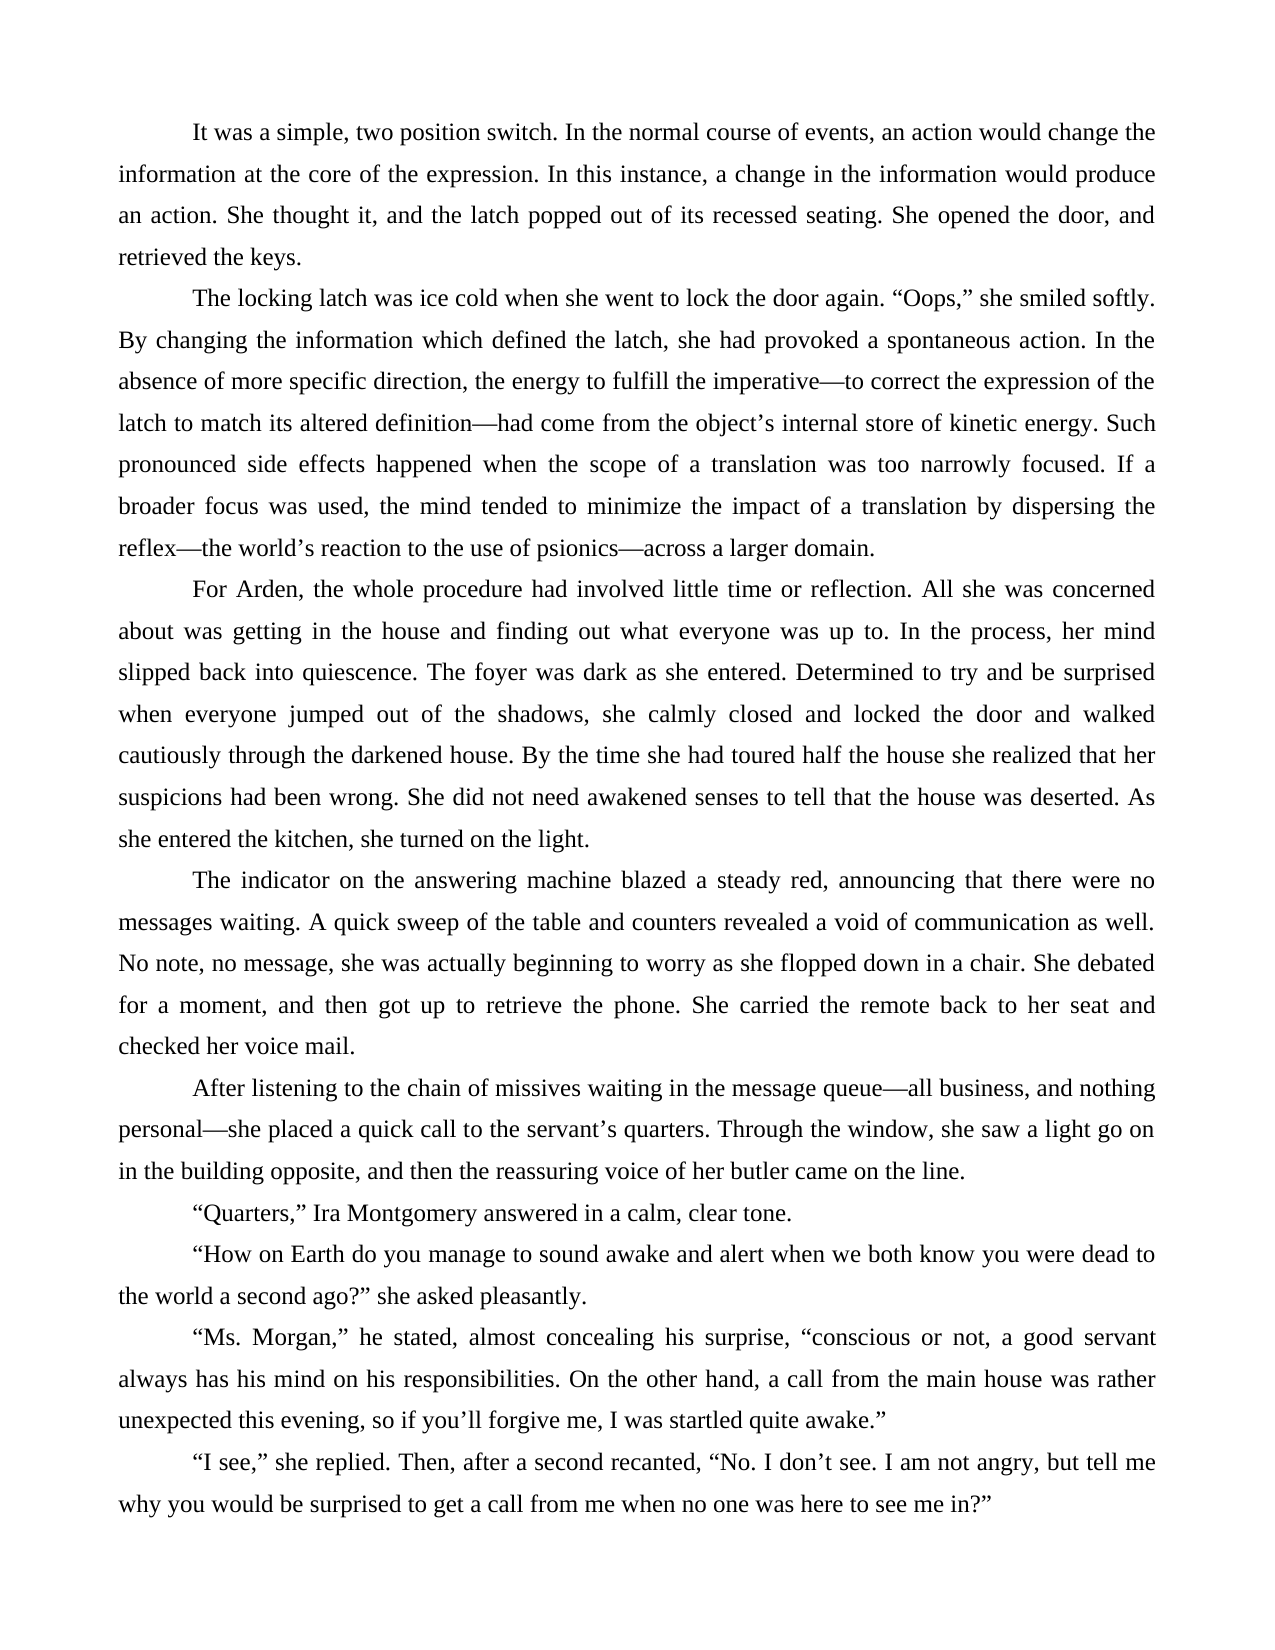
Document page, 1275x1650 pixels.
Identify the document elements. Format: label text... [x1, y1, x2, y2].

text “Quarters,” Ira Montgomery answered in a calm, clear tone. [118, 1199, 1157, 1226]
text After listening to the chain of missives waiting in the message queue—all business, and nothing personal—she placed a quick call to the servant’s quarters. Through the window, she saw a light go on in the building opposite, and then the reassuring voice of her butler came on the line. [118, 1074, 1157, 1185]
text It was a simple, two position switch. In the normal course of events, an action would change the information at the core of the expression. In this instance, a change in the information would produce an action. She thought it, and the latch popped out of its recessed seating. She opened the door, and retrieved the keys. [118, 118, 1157, 271]
text “How on Earth do you manage to sound awake and alert when we both know you were dead to the world a second ago?” she asked pleasantly. [118, 1240, 1157, 1309]
text For Arden, the whole procedure had involved little time or reflection. All she was concerned about was getting in the house and finding out what everyone was up to. In the process, her mind slipped back into quiescence. The foyer was dark as she entered. Determined to try and be surprised when everyone jumped out of the shadows, she calmly closed and locked the door and walked cautiously through the darkened house. By the time she had toured half the house she realized that her suspicions had been wrong. She did not need awakened senses to tell that the house was deserted. As she entered the kitchen, she turned on the light. [118, 575, 1157, 852]
text “I see,” she replied. Then, after a second recanted, “No. I don’t see. I am not angry, but tell me why you would be surprised to get a call from me when no one was here to see me in?” [118, 1448, 1157, 1517]
text “Ms. Morgan,” he stated, almost concealing his surprise, “conscious or not, a good servant always has his mind on his responsibilities. On the other hand, a call from the main house was rather unexpected this evening, so if you’ll forgive me, I was startled quite awake.” [118, 1323, 1157, 1434]
text The indicator on the answering machine blazed a steady red, announcing that there were no messages waiting. A quick sweep of the table and counters revealed a void of communication as well. No note, no message, she was actually beginning to worry as she flopped down in a chair. She debated for a moment, and then got up to retrieve the phone. She carried the remote back to her seat and checked her voice mail. [118, 866, 1157, 1060]
text The locking latch was ice cold when she went to lock the door again. “Oops,” she smiled softly. By changing the information which defined the latch, she had provoked a spontaneous action. In the absence of more specific direction, the energy to fulfill the imperative—to correct the expression of the latch to match its altered definition—had come from the object’s internal store of kinetic energy. Such pronounced side effects happened when the scope of a translation was too narrowly focused. If a broader focus was used, the mind tended to minimize the impact of a translation by dispersing the reflex—the world’s reaction to the use of psionics—across a larger domain. [118, 284, 1157, 561]
